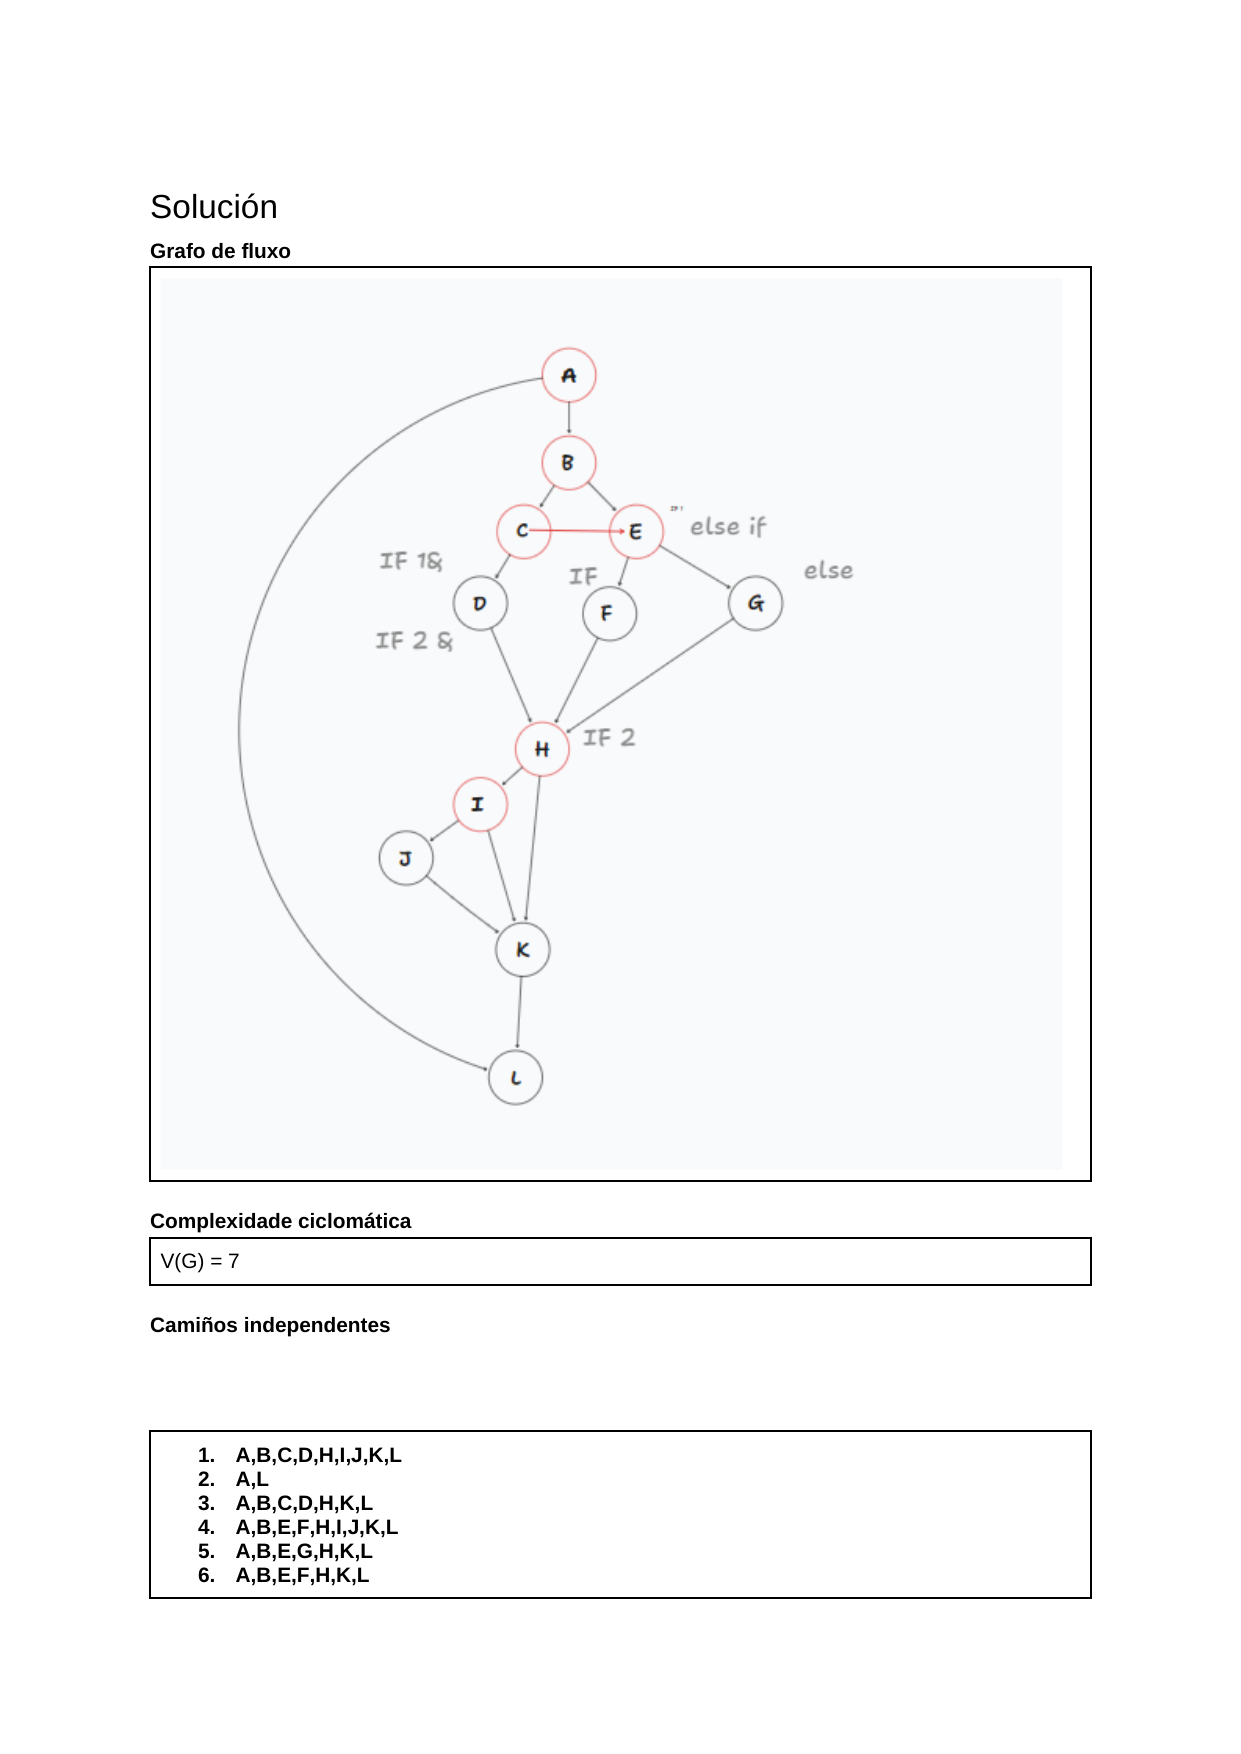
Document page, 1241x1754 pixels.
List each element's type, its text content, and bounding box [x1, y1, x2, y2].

subtitle Solución [150, 187, 1090, 226]
table_header [151, 268, 1090, 1179]
table_header V(G) = 7 [151, 1239, 1090, 1283]
picture [160, 278, 1063, 1170]
text Grafo de fluxo [150, 238, 1090, 262]
table_header A,B,C,D,H,I,J,K,L A,L A,B,C,D,H,K,L A,B,E,F,H,I,J,K,L A,B,E,G,H,K,L A,B,E,F,H,K,L A,B,E,G,H,I,J,K,L [151, 1432, 1090, 1597]
text Camiños independentes [150, 1313, 1090, 1337]
text Complexidade ciclomática [150, 1209, 1090, 1233]
